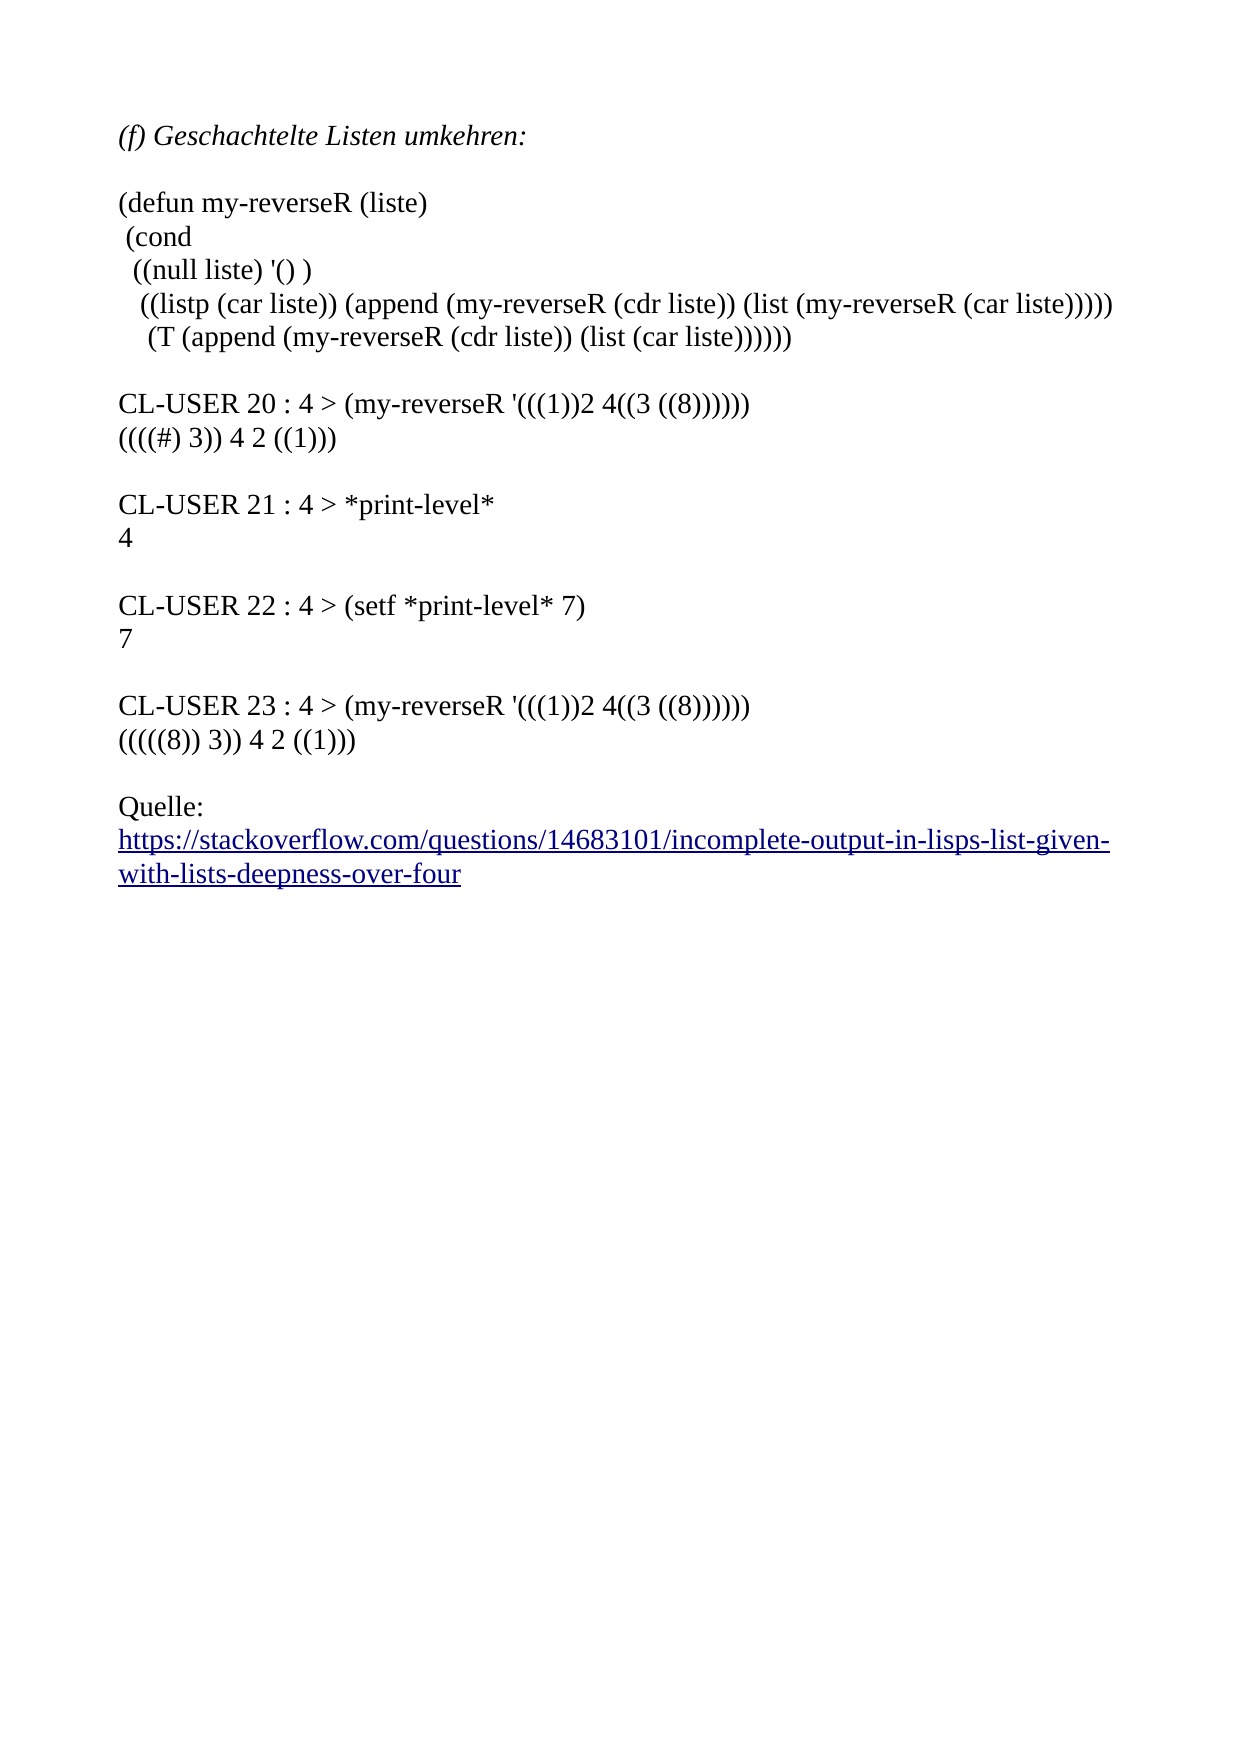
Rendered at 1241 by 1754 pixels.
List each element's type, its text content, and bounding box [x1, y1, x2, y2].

text ((listp (car liste)) (append (my-reverseR (cdr liste)) (list (my-reverseR (car liste))))) [118, 286, 1122, 319]
text CL-USER 23 : 4 > (my-reverseR '(((1))2 4((3 ((8)))))) [118, 688, 1122, 722]
text 7 [118, 621, 1122, 655]
text CL-USER 22 : 4 > (setf *print-level* 7) [118, 588, 1122, 621]
text 4 [118, 521, 1122, 554]
text (T (append (my-reverseR (cdr liste)) (list (car liste)))))) [118, 319, 1122, 353]
text Quelle: [118, 789, 1122, 822]
text (cond [118, 219, 1122, 252]
text (f) Geschachtelte Listen umkehren: [118, 118, 1122, 152]
text (((((8)) 3)) 4 2 ((1))) [118, 722, 1122, 755]
text CL-USER 20 : 4 > (my-reverseR '(((1))2 4((3 ((8)))))) [118, 386, 1122, 420]
text https://stackoverflow.com/questions/14683101/incomplete-output-in-lisps-list-given-with-lists-deepness-over-four [118, 822, 1122, 889]
text ((((#) 3)) 4 2 ((1))) [118, 420, 1122, 453]
text ((null liste) '() ) [118, 252, 1122, 286]
text (defun my-reverseR (liste) [118, 185, 1122, 219]
text CL-USER 21 : 4 > *print-level* [118, 487, 1122, 521]
